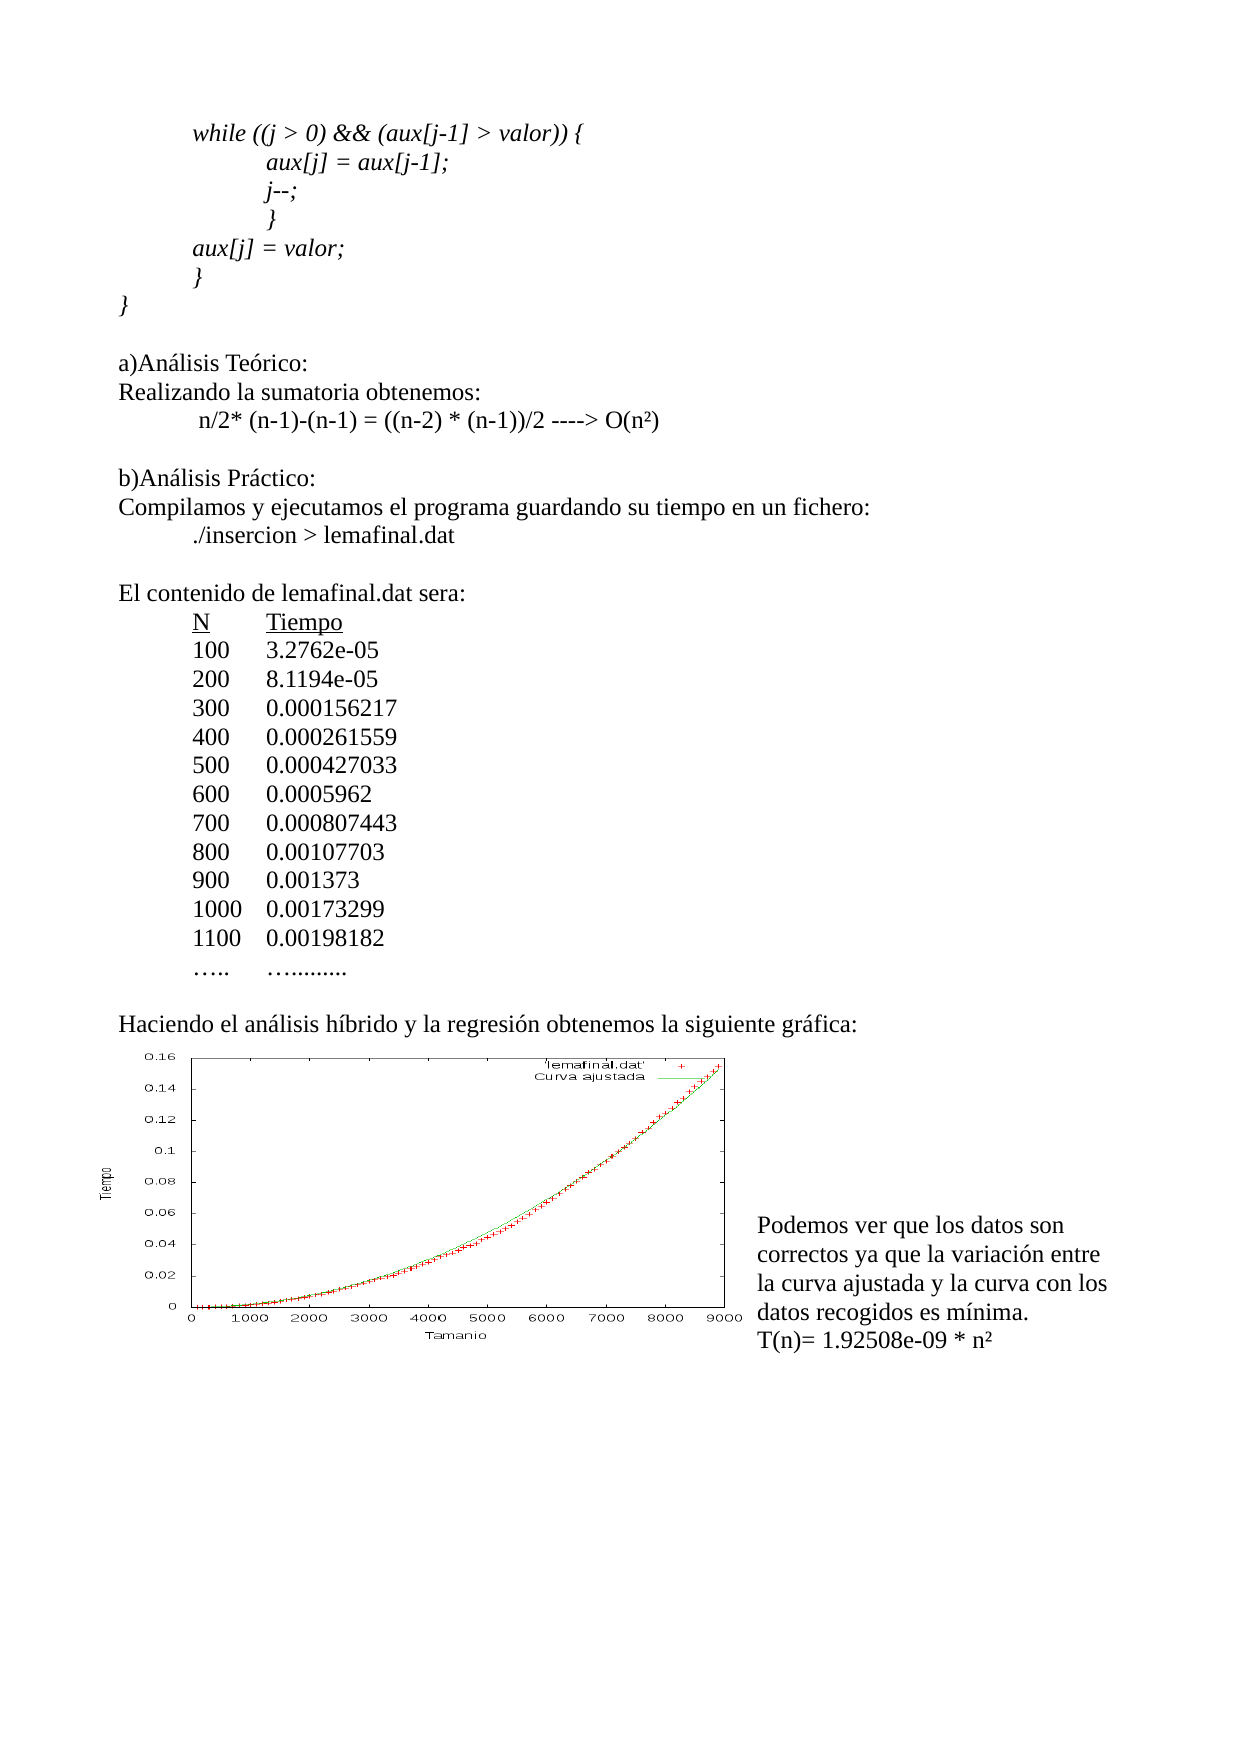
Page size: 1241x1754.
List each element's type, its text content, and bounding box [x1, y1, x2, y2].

text N Tiempo [118, 607, 1122, 636]
text Compilamos y ejecutamos el programa guardando su tiempo en un fichero: [118, 492, 1122, 521]
text 800 0.00107703 [118, 837, 1122, 866]
picture [94, 1046, 757, 1345]
text Haciendo el análisis híbrido y la regresión obtenemos la siguiente gráfica: [118, 1009, 1122, 1038]
text } [118, 204, 1122, 233]
text aux[j] = aux[j-1]; [118, 147, 1122, 176]
text j--; [118, 176, 1122, 204]
text 1000 0.00173299 [118, 894, 1122, 923]
text n/2* (n-1)-(n-1) = ((n-2) * (n-1))/2 ----> O(n²) [118, 406, 1122, 434]
text Podemos ver que los datos son correctos ya que la variación entre la curva ajustada y la curva con los datos recogidos es mínima. [757, 1211, 1122, 1326]
text b)Análisis Práctico: [118, 463, 1122, 492]
text ./insercion > lemafinal.dat [118, 521, 1122, 549]
text El contenido de lemafinal.dat sera: [118, 578, 1122, 607]
text T(n)= 1.92508e-09 * n² [118, 1326, 1122, 1354]
text 500 0.000427033 [118, 751, 1122, 779]
text } [118, 291, 1122, 319]
text ….. …......... [118, 952, 1122, 981]
text 300 0.000156217 [118, 693, 1122, 722]
text 900 0.001373 [118, 866, 1122, 894]
text 100 3.2762e-05 [118, 636, 1122, 664]
text 600 0.0005962 [118, 779, 1122, 808]
text a)Análisis Teórico: [118, 348, 1122, 377]
text 1100 0.00198182 [118, 923, 1122, 952]
text } [118, 262, 1122, 291]
text 400 0.000261559 [118, 722, 1122, 751]
text 200 8.1194e-05 [118, 664, 1122, 693]
text Realizando la sumatoria obtenemos: [118, 377, 1122, 406]
text while ((j > 0) && (aux[j-1] > valor)) { [118, 118, 1122, 147]
text 700 0.000807443 [118, 808, 1122, 837]
text aux[j] = valor; [118, 233, 1122, 262]
